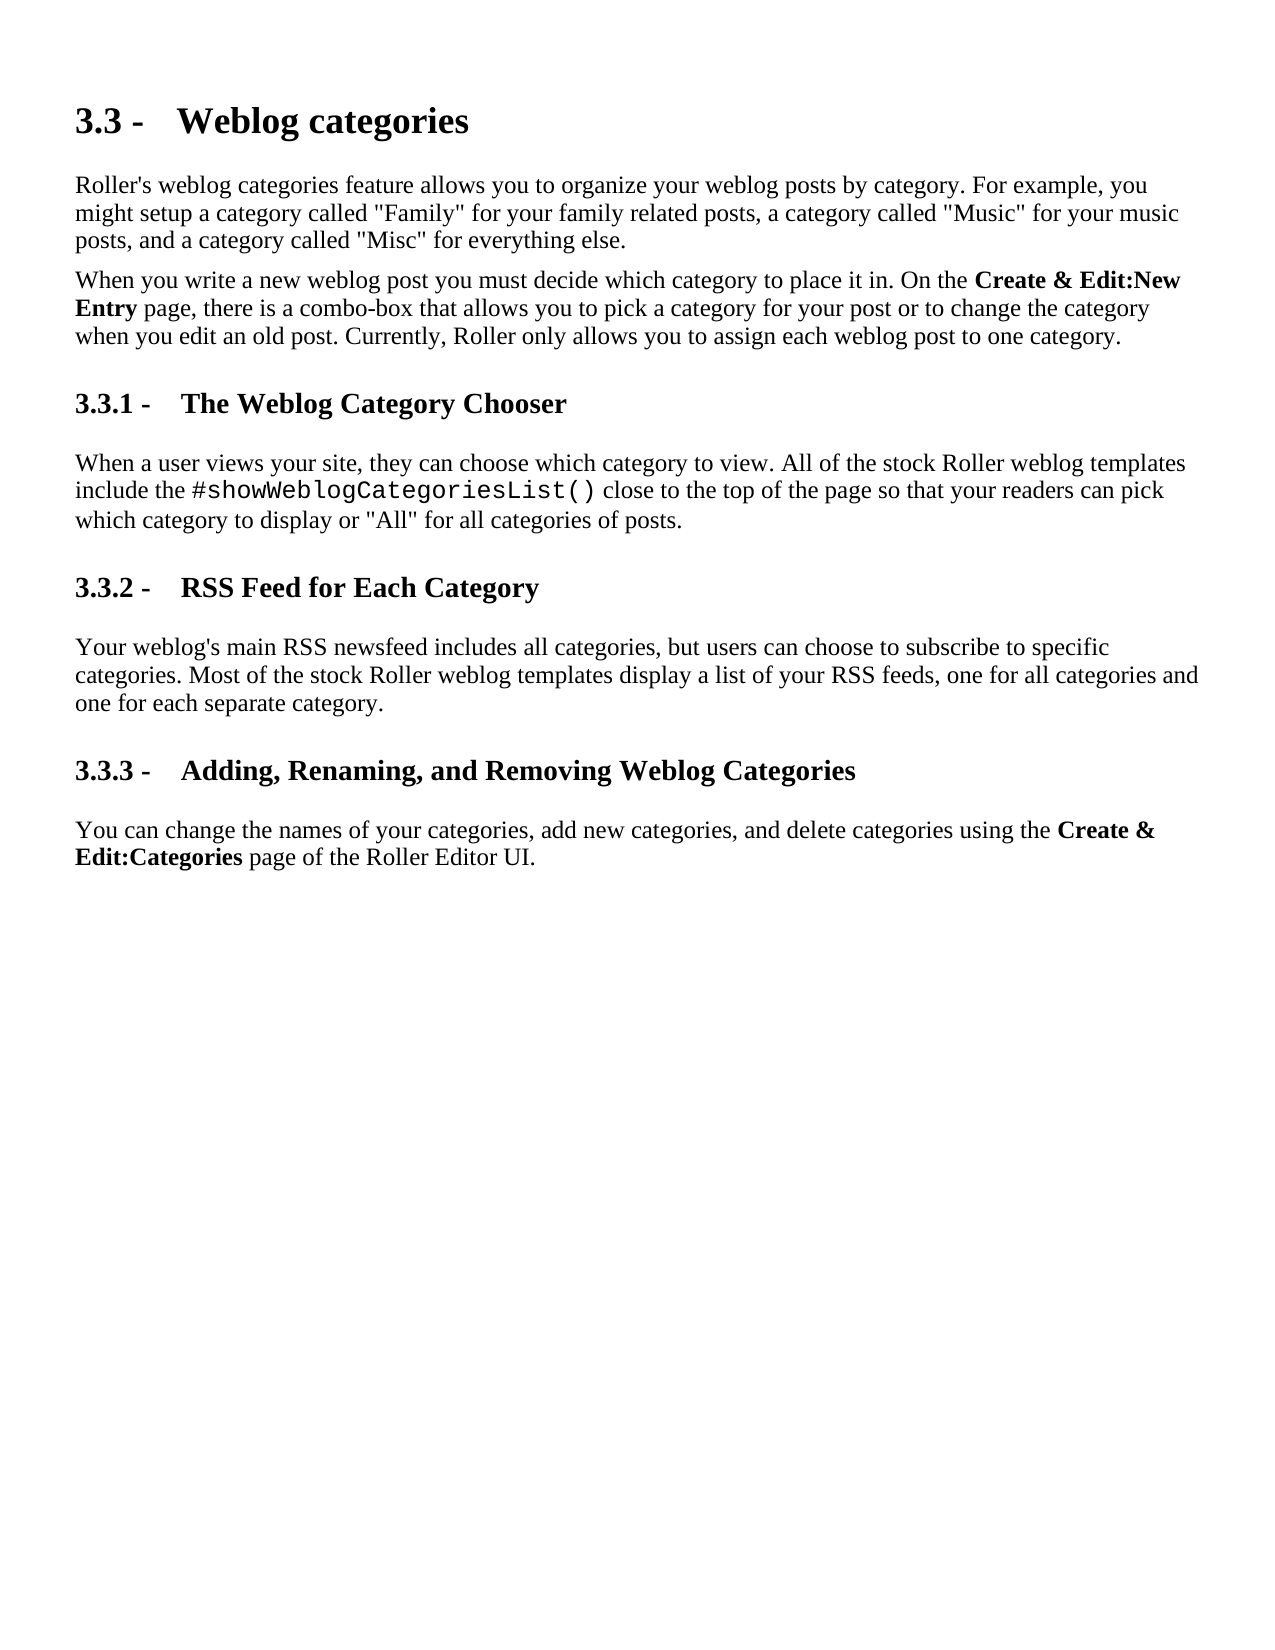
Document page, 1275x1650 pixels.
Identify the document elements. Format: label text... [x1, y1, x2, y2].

subtitle RSS Feed for Each Category [75, 572, 1200, 604]
subtitle The Weblog Category Chooser [75, 387, 1200, 419]
text Your weblog's main RSS newsfeed includes all categories, but users can choose to subscribe to specific categories. Most of the stock Roller weblog templates display a list of your RSS feeds, one for all categories and one for each separate category. [75, 633, 1200, 717]
text Roller's weblog categories feature allows you to organize your weblog posts by category. For example, you might setup a category called "Family" for your family related posts, a category called "Music" for your music posts, and a category called "Misc" for everything else. [75, 171, 1200, 254]
text When you write a new weblog post you must decide which category to place it in. On the Create & Edit:New Entry page, there is a combo-box that allows you to pick a category for your post or to change the category when you edit an old post. Currently, Roller only allows you to assign each weblog post to one category. [75, 267, 1200, 350]
subtitle Adding, Renaming, and Removing Weblog Categories [75, 754, 1200, 786]
subtitle Weblog categories [75, 100, 1200, 141]
text You can change the names of your categories, add new categories, and delete categories using the Create & Edit:Categories page of the Roller Editor UI. [75, 816, 1200, 871]
text When a user views your site, they can choose which category to view. All of the stock Roller weblog templates include the #showWeblogCategoriesList() close to the top of the page so that your readers can pick which category to display or "All" for all categories of posts. [75, 449, 1200, 534]
